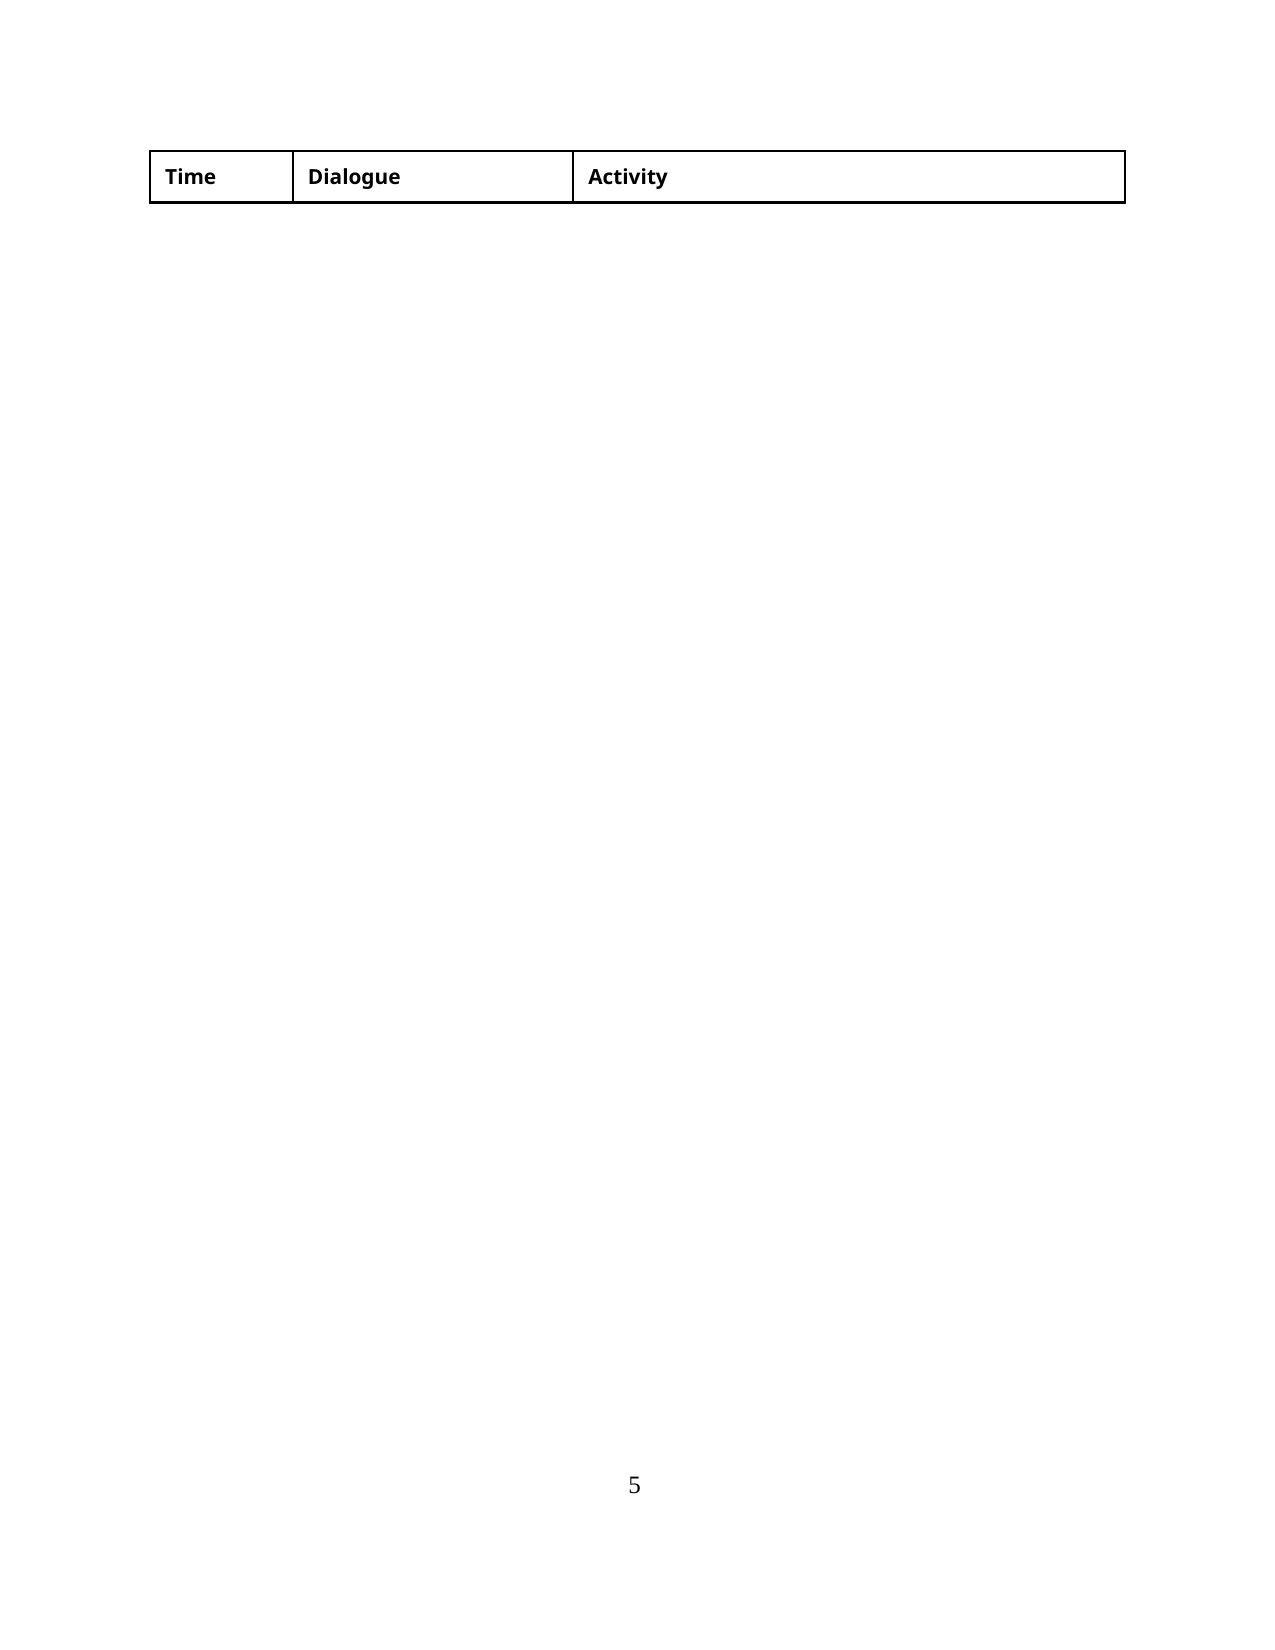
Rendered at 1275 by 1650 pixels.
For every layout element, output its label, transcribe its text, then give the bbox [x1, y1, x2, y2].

table_header Dialogue [294, 152, 572, 201]
table_header Time [151, 152, 292, 201]
table_header Activity [574, 152, 1124, 201]
